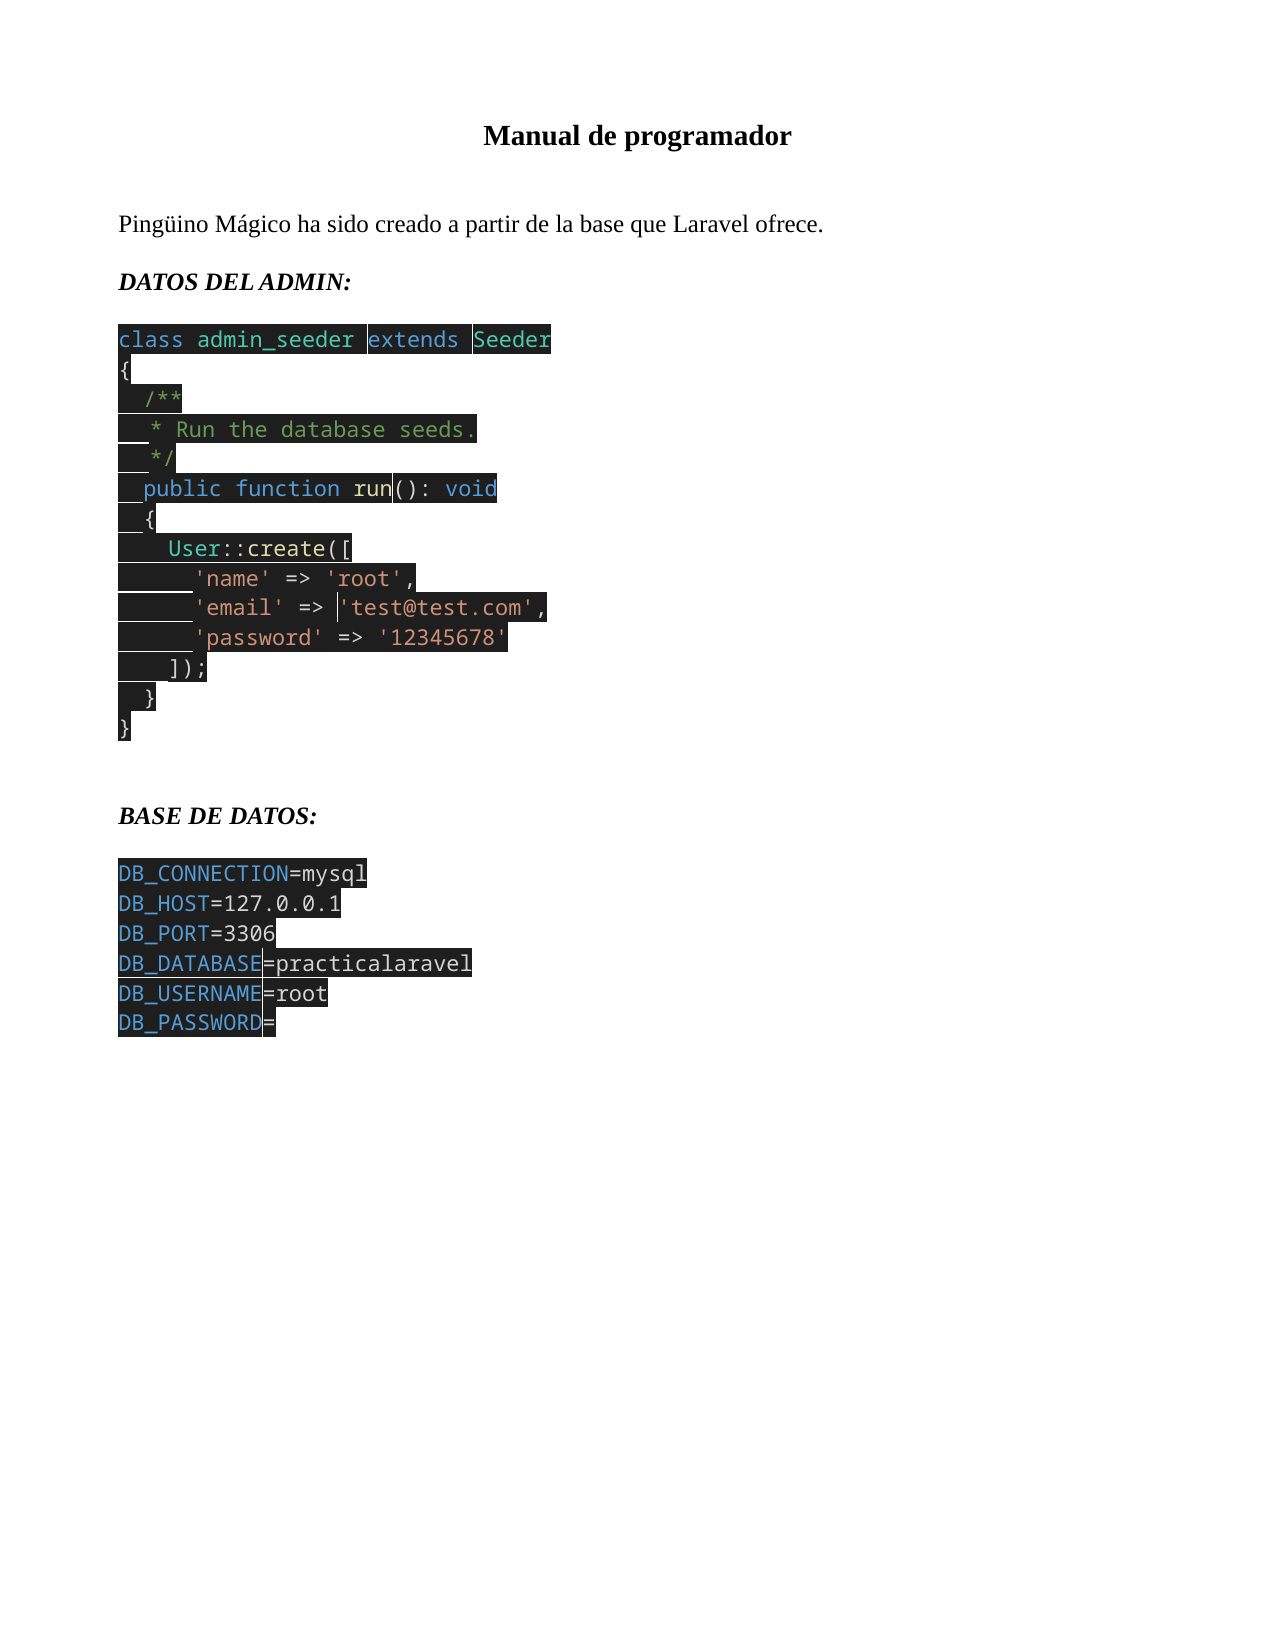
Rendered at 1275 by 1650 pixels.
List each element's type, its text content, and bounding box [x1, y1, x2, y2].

text Pingüino Mágico ha sido creado a partir de la base que Laravel ofrece. DATOS DEL ADMIN: [118, 180, 1157, 295]
text ]); [118, 652, 1157, 682]
text BASE DE DATOS: DB_CONNECTION=mysql [118, 801, 1157, 888]
text } [118, 682, 1157, 711]
text public function run(): void [118, 473, 1157, 503]
text */ [118, 443, 1157, 473]
text DB_PASSWORD= [118, 1007, 1157, 1037]
text { [118, 354, 1157, 384]
text /** [118, 384, 1157, 413]
text DB_PORT=3306 [118, 918, 1157, 948]
text } [118, 711, 1157, 741]
text 'password' => '12345678' [118, 622, 1157, 652]
text DB_USERNAME=root [118, 977, 1157, 1007]
text DB_HOST=127.0.0.1 [118, 888, 1157, 918]
text 'name' => 'root', [118, 562, 1157, 592]
text Manual de programador [118, 118, 1157, 180]
text 'email' => 'test@test.com', [118, 592, 1157, 622]
text User::create([ [118, 533, 1157, 562]
text class admin_seeder extends Seeder [118, 295, 1157, 354]
text { [118, 503, 1157, 533]
text DB_DATABASE=practicalaravel [118, 948, 1157, 977]
text * Run the database seeds. [118, 413, 1157, 443]
